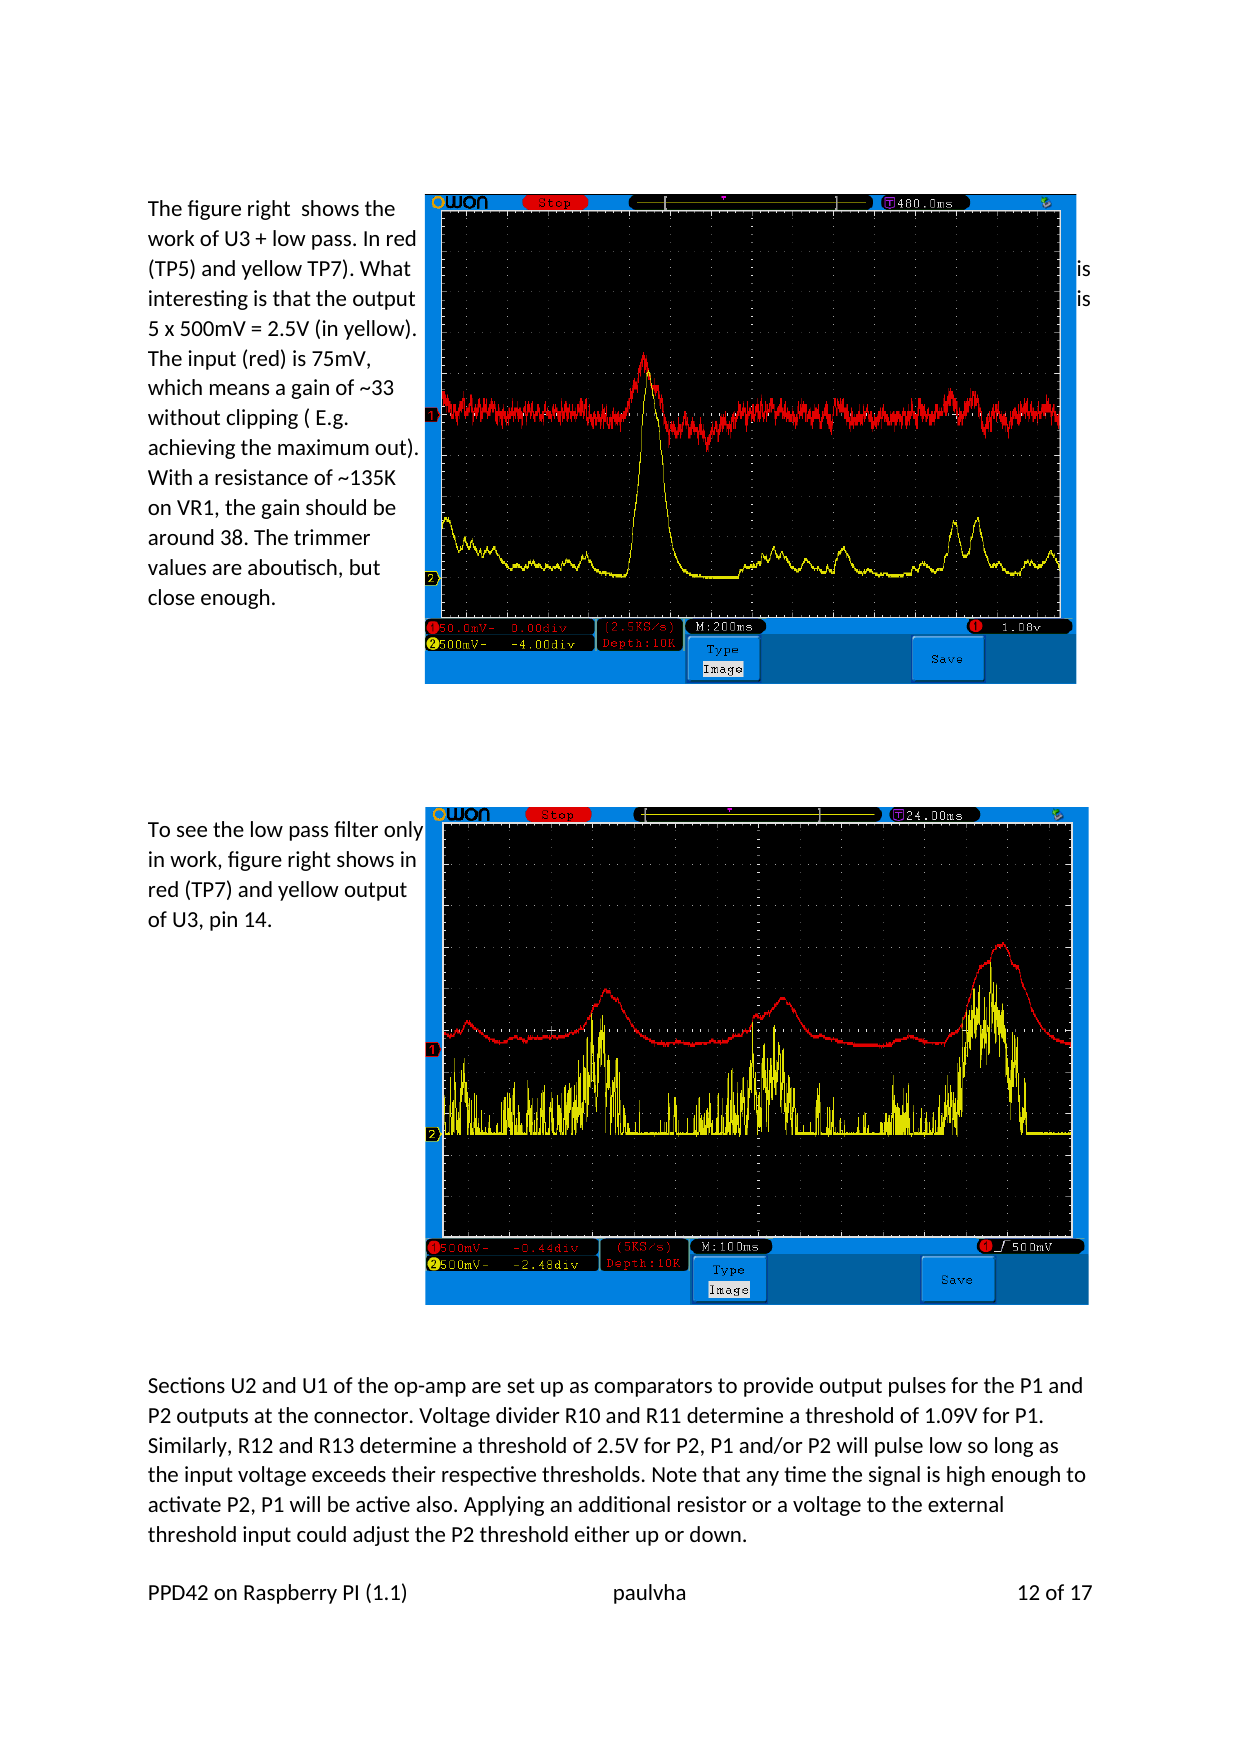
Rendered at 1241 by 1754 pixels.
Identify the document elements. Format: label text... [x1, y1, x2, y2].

text Sections U2 and U1 of the op-amp are set up as comparators to provide output pulses for the P1 and P2 outputs at the connector. Voltage divider R10 and R11 determine a threshold of 1.09V for P1. Similarly, R12 and R13 determine a threshold of 2.5V for P2, P1 and/or P2 will pulse low so long as the input voltage exceeds their respective thresholds. Note that any time the signal is high enough to activate P2, P1 will be active also. Applying an additional resistor or a voltage to the external threshold input could adjust the P2 threshold either up or down. [148, 1371, 1093, 1548]
text The figure right shows the work of U3 + low pass. In red (TP5) and yellow TP7). What is interesting is that the output is 5 x 500mV = 2.5V (in yellow). The input (red) is 75mV, which means a gain of ~33 without clipping ( E.g. achieving the maximum out). With a resistance of ~135K on VR1, the gain should be around 38. The trimmer values are aboutisch, but close enough. [148, 194, 424, 611]
picture [425, 807, 1089, 1305]
text To see the low pass filter only in work, figure right shows in red (TP7) and yellow output of U3, pin 14. [148, 816, 425, 933]
picture [424, 194, 1077, 684]
